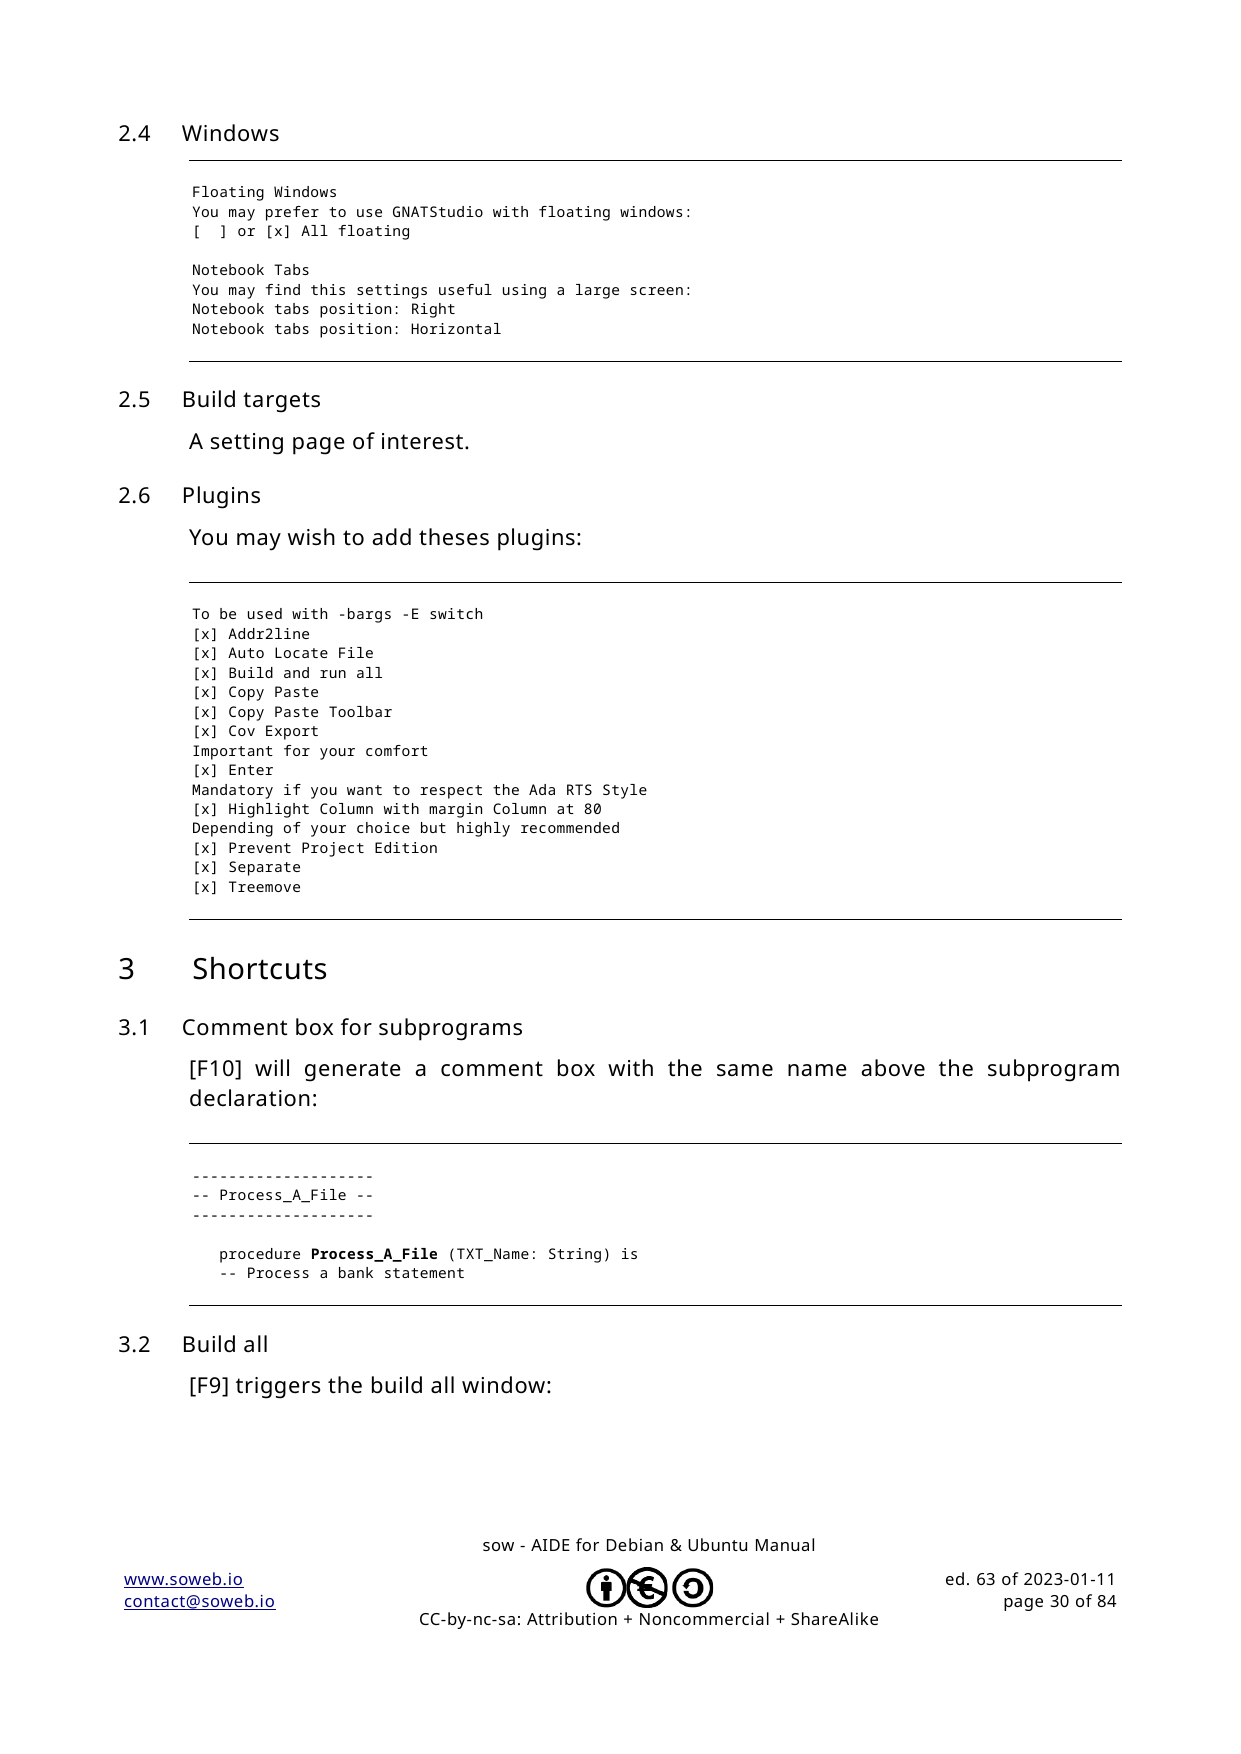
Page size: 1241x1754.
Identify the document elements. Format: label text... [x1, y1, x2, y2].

list -- Process a bank statement [189, 1260, 1122, 1305]
list -------------------- procedure Process_A_File (TXT_Name: String) is [189, 1202, 1122, 1260]
list Floating Windows [189, 161, 1122, 199]
list [x] Highlight Column with margin Column at 80 [189, 796, 1122, 815]
list [x] Build and run all [189, 659, 1122, 679]
subtitle Windows [118, 118, 1122, 148]
text You may wish to add theses plugins: [189, 522, 1122, 552]
list -- Process_A_File -- [189, 1182, 1122, 1202]
list [ ] or [x] All floating [189, 218, 1122, 241]
list [x] Treemove [189, 874, 1122, 919]
subtitle Build targets [118, 384, 1122, 414]
subtitle Plugins [118, 480, 1122, 510]
list [x] Copy Paste [189, 679, 1122, 698]
list Mandatory if you want to respect the Ada RTS Style [189, 776, 1122, 796]
list [x] Addr2line [189, 621, 1122, 640]
text A setting page of interest. [189, 426, 1122, 456]
list You may find this settings useful using a large screen: [189, 277, 1122, 296]
list [x] Cov Export [189, 718, 1122, 737]
list [x] Auto Locate File [189, 640, 1122, 659]
text [F10] will generate a comment box with the same name above the subprogram declaration: [189, 1053, 1122, 1113]
list Notebook tabs position: Horizontal [189, 316, 1122, 361]
picture [672, 1567, 714, 1608]
list To be used with -bargs -E switch [189, 583, 1122, 621]
subtitle Build all [118, 1329, 1122, 1359]
text [F9] triggers the build all window: [189, 1370, 1122, 1400]
list Depending of your choice but highly recommended [189, 815, 1122, 835]
list [x] Separate [189, 854, 1122, 874]
picture [585, 1567, 668, 1608]
list [x] Copy Paste Toolbar [189, 698, 1122, 718]
list Important for your comfort [189, 737, 1122, 757]
subtitle Shortcuts [118, 948, 1122, 988]
list You may prefer to use GNATStudio with floating windows: [189, 199, 1122, 218]
list -------------------- [189, 1144, 1122, 1182]
list [x] Prevent Project Edition [189, 835, 1122, 854]
list Notebook tabs position: Right [189, 296, 1122, 316]
subtitle Comment box for subprograms [118, 1011, 1122, 1041]
list [x] Enter [189, 757, 1122, 776]
list Notebook Tabs [189, 257, 1122, 277]
